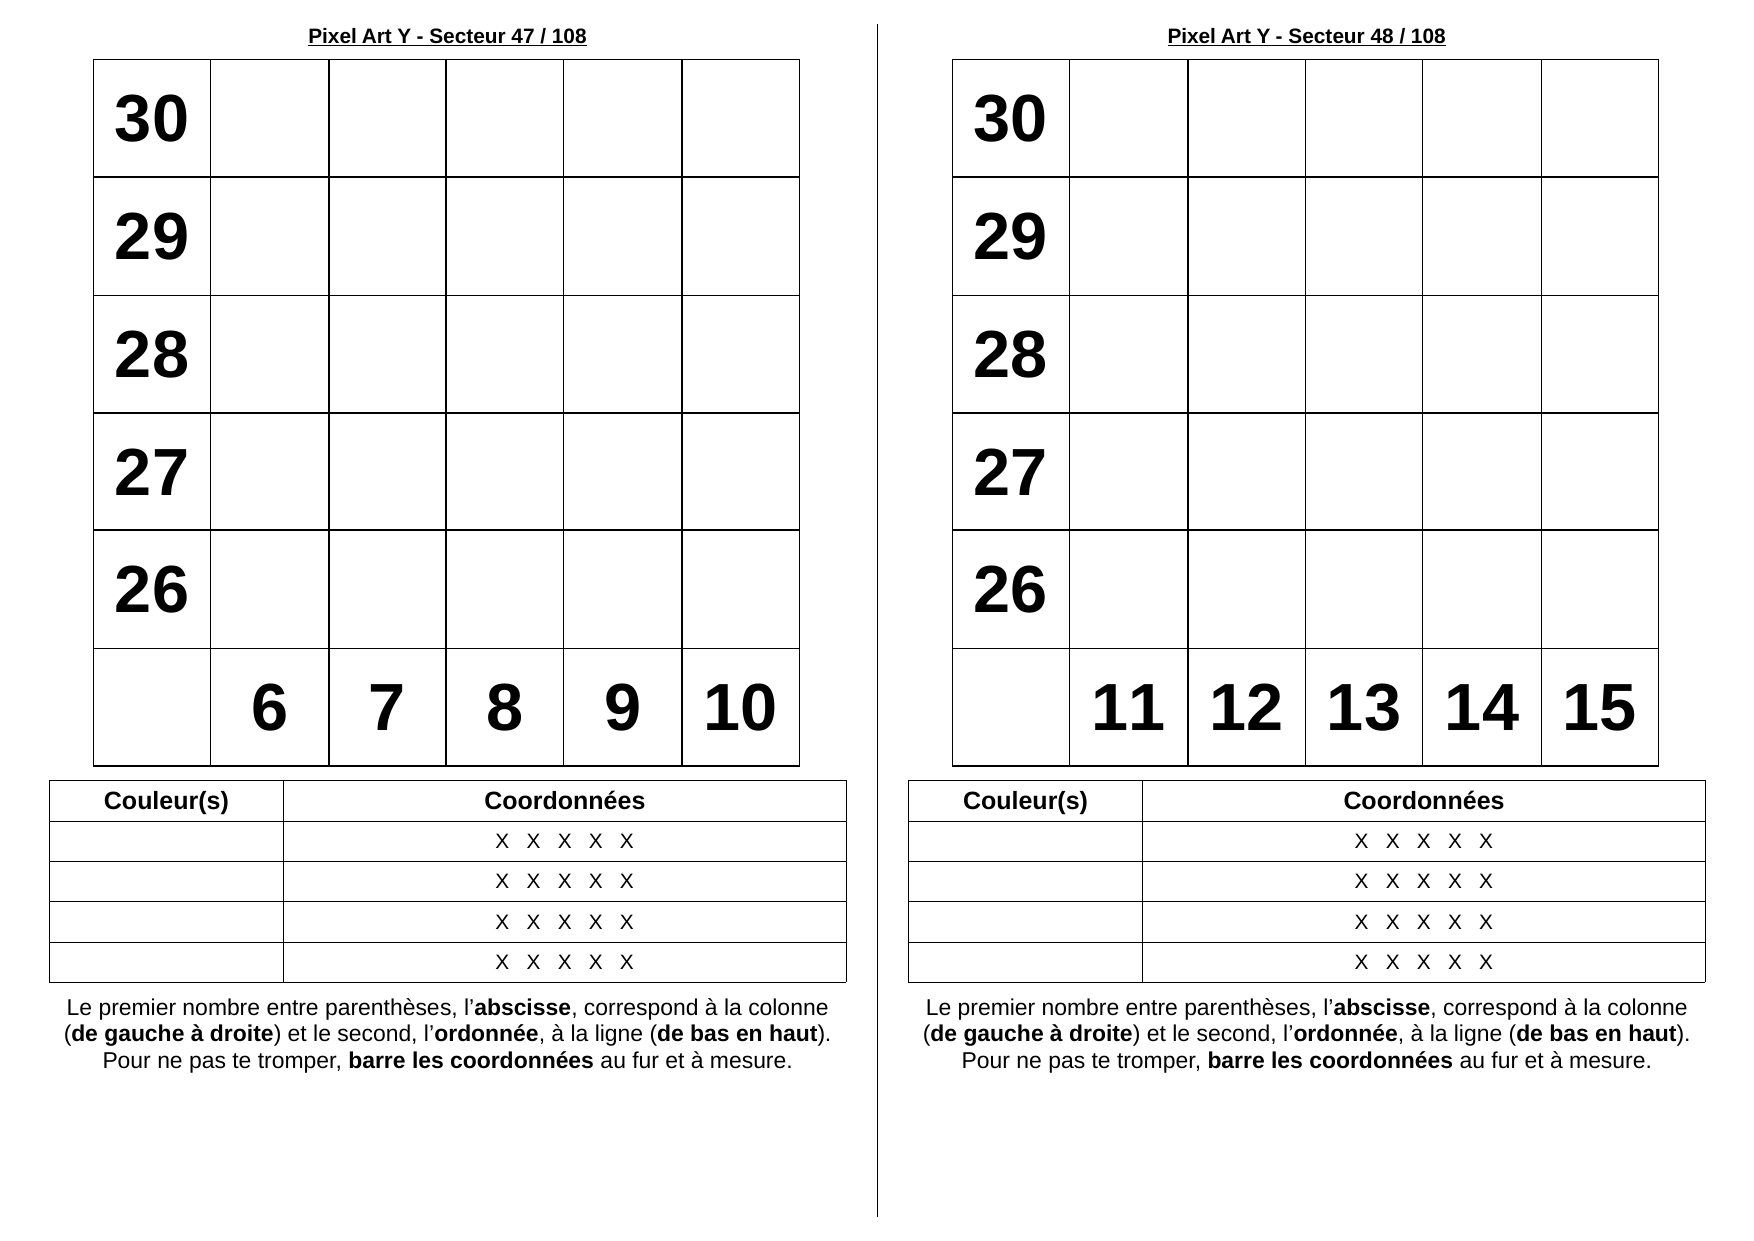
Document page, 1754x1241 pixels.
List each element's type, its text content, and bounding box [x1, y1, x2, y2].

text Pixel Art Y - Secteur 48 / 108 [883, 24, 1730, 48]
table_cell [909, 862, 1142, 901]
table_cell [50, 902, 283, 942]
table_cell [909, 943, 1142, 982]
table_cell [50, 822, 283, 861]
table_cell [909, 902, 1142, 942]
table_header Coordonnées [1143, 781, 1705, 821]
table_cell X X X X X [284, 943, 846, 982]
table_cell X X X X X [1143, 943, 1705, 982]
table_cell [909, 822, 1142, 861]
table_header Coordonnées [284, 781, 846, 821]
table_cell X X X X X [1143, 862, 1705, 901]
table_header Couleur(s) [50, 781, 283, 821]
table_cell [50, 943, 283, 982]
table_cell [50, 862, 283, 901]
table_cell X X X X X [1143, 902, 1705, 942]
text Le premier nombre entre parenthèses, l’abscisse, correspond à la colonne [24, 994, 871, 1020]
text Pixel Art Y - Secteur 47 / 108 [24, 24, 871, 48]
table_cell X X X X X [1143, 822, 1705, 861]
table_cell X X X X X [284, 862, 846, 901]
text (de gauche à droite) et le second, l’ordonnée, à la ligne (de bas en haut). [883, 1020, 1730, 1047]
table_header Couleur(s) [909, 781, 1142, 821]
text Le premier nombre entre parenthèses, l’abscisse, correspond à la colonne [883, 994, 1730, 1020]
text Pour ne pas te tromper, barre les coordonnées au fur et à mesure. [24, 1047, 871, 1073]
table_cell X X X X X [284, 822, 846, 861]
table_cell X X X X X [284, 902, 846, 942]
text Pour ne pas te tromper, barre les coordonnées au fur et à mesure. [883, 1047, 1730, 1073]
text (de gauche à droite) et le second, l’ordonnée, à la ligne (de bas en haut). [24, 1020, 871, 1047]
